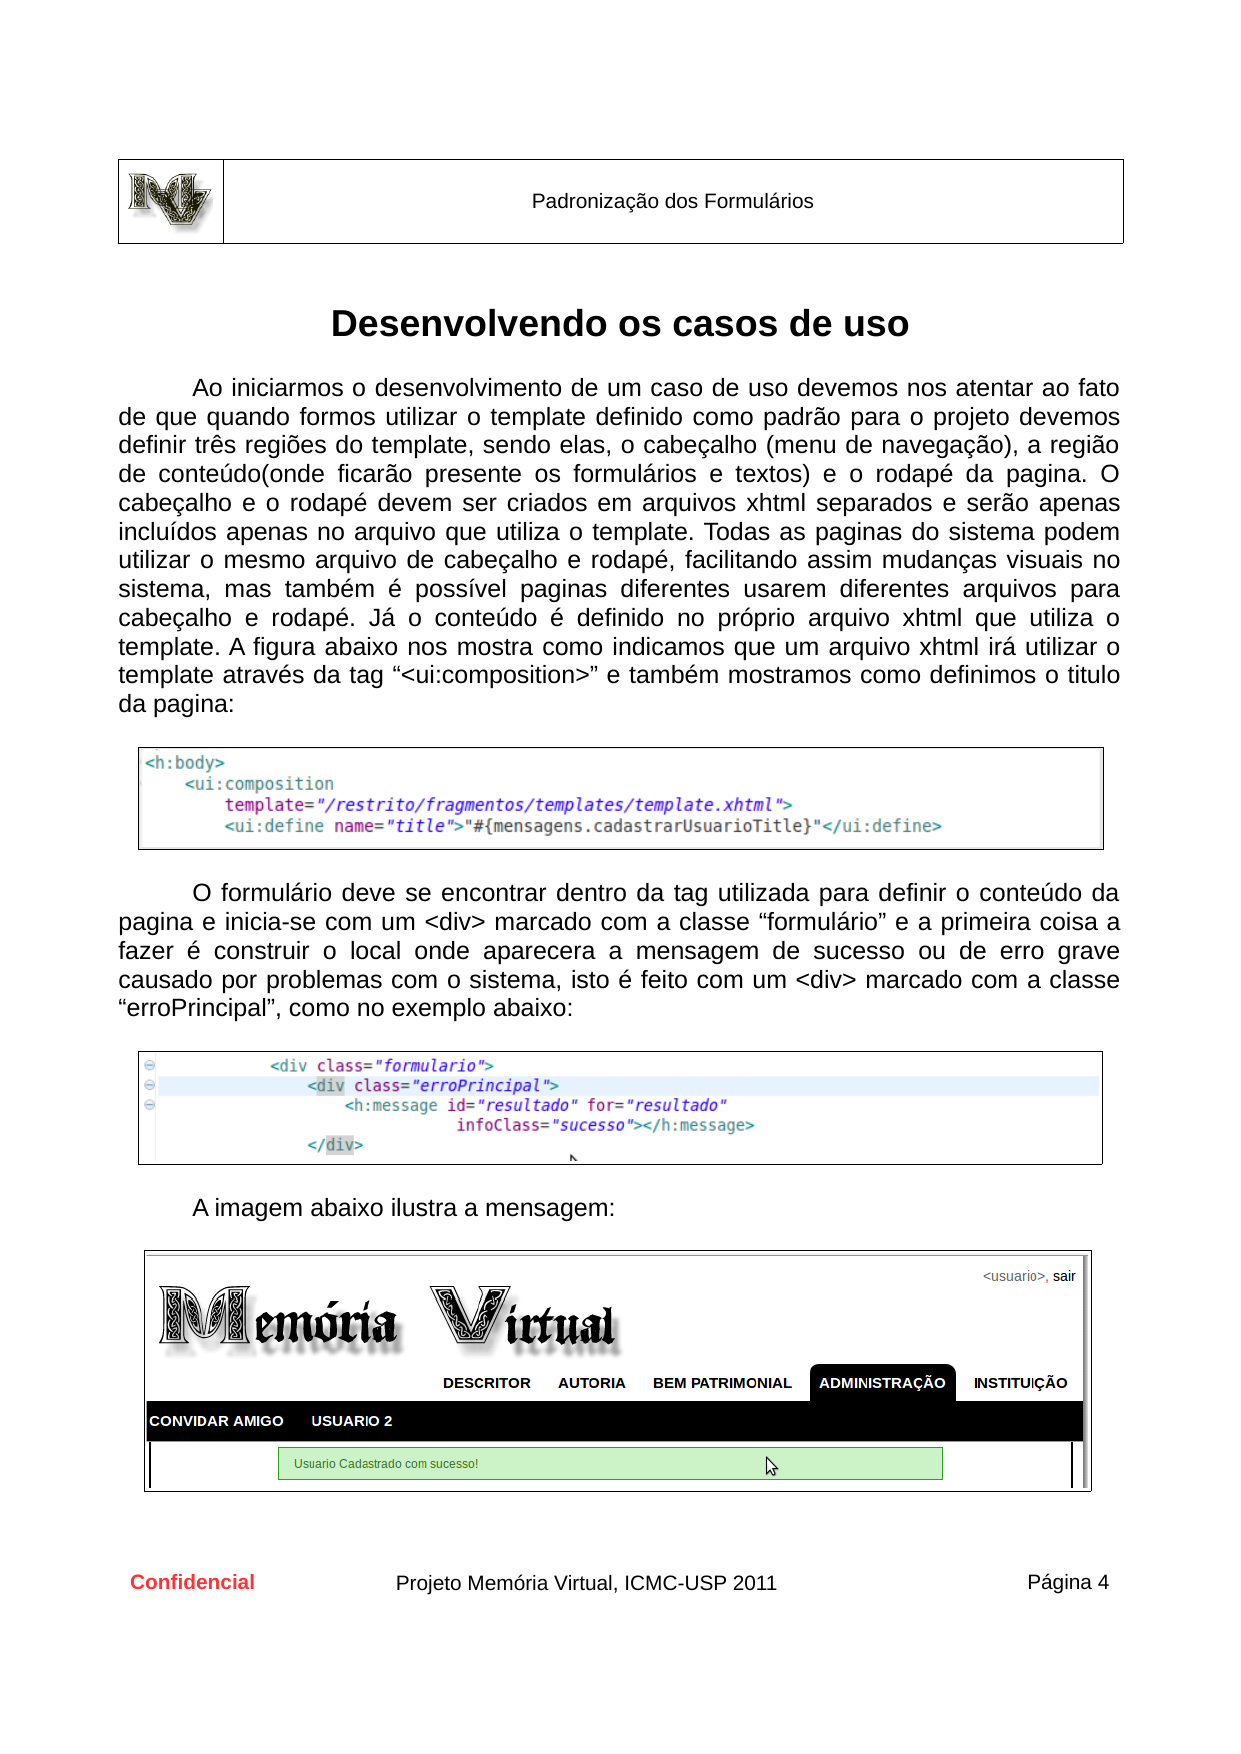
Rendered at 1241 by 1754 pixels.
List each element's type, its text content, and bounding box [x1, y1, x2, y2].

picture [123, 161, 214, 237]
picture [140, 749, 1100, 847]
text O formulário deve se encontrar dentro da tag utilizada para definir o conteúdo da pagina e inicia-se com um <div> marcado com a classe “formulário” e a primeira coisa a fazer é construir o local onde aparecera a mensagem de sucesso ou de erro grave causado por problemas com o sistema, isto é feito com um <div> marcado com a classe “erroPrincipal”, como no exemplo abaixo: [118, 878, 1122, 1022]
picture [146, 1253, 1088, 1488]
text Ao iniciarmos o desenvolvimento de um caso de uso devemos nos atentar ao fato de que quando formos utilizar o template definido como padrão para o projeto devemos definir três regiões do template, sendo elas, o cabeçalho (menu de navegação), a região de conteúdo(onde ficarão presente os formulários e textos) e o rodapé da pagina. O cabeçalho e o rodapé devem ser criados em arquivos xhtml separados e serão apenas incluídos apenas no arquivo que utiliza o template. Todas as paginas do sistema podem utilizar o mesmo arquivo de cabeçalho e rodapé, facilitando assim mudanças visuais no sistema, mas também é possível paginas diferentes usarem diferentes arquivos para cabeçalho e rodapé. Já o conteúdo é definido no próprio arquivo xhtml que utiliza o template. A figura abaixo nos mostra como indicamos que um arquivo xhtml irá utilizar o template através da tag “<ui:composition>” e também mostramos como definimos o titulo da pagina: [118, 373, 1122, 718]
subtitle Desenvolvendo os casos de uso [118, 301, 1122, 344]
picture [141, 1053, 1099, 1161]
text A imagem abaixo ilustra a mensagem: [118, 1193, 1122, 1222]
